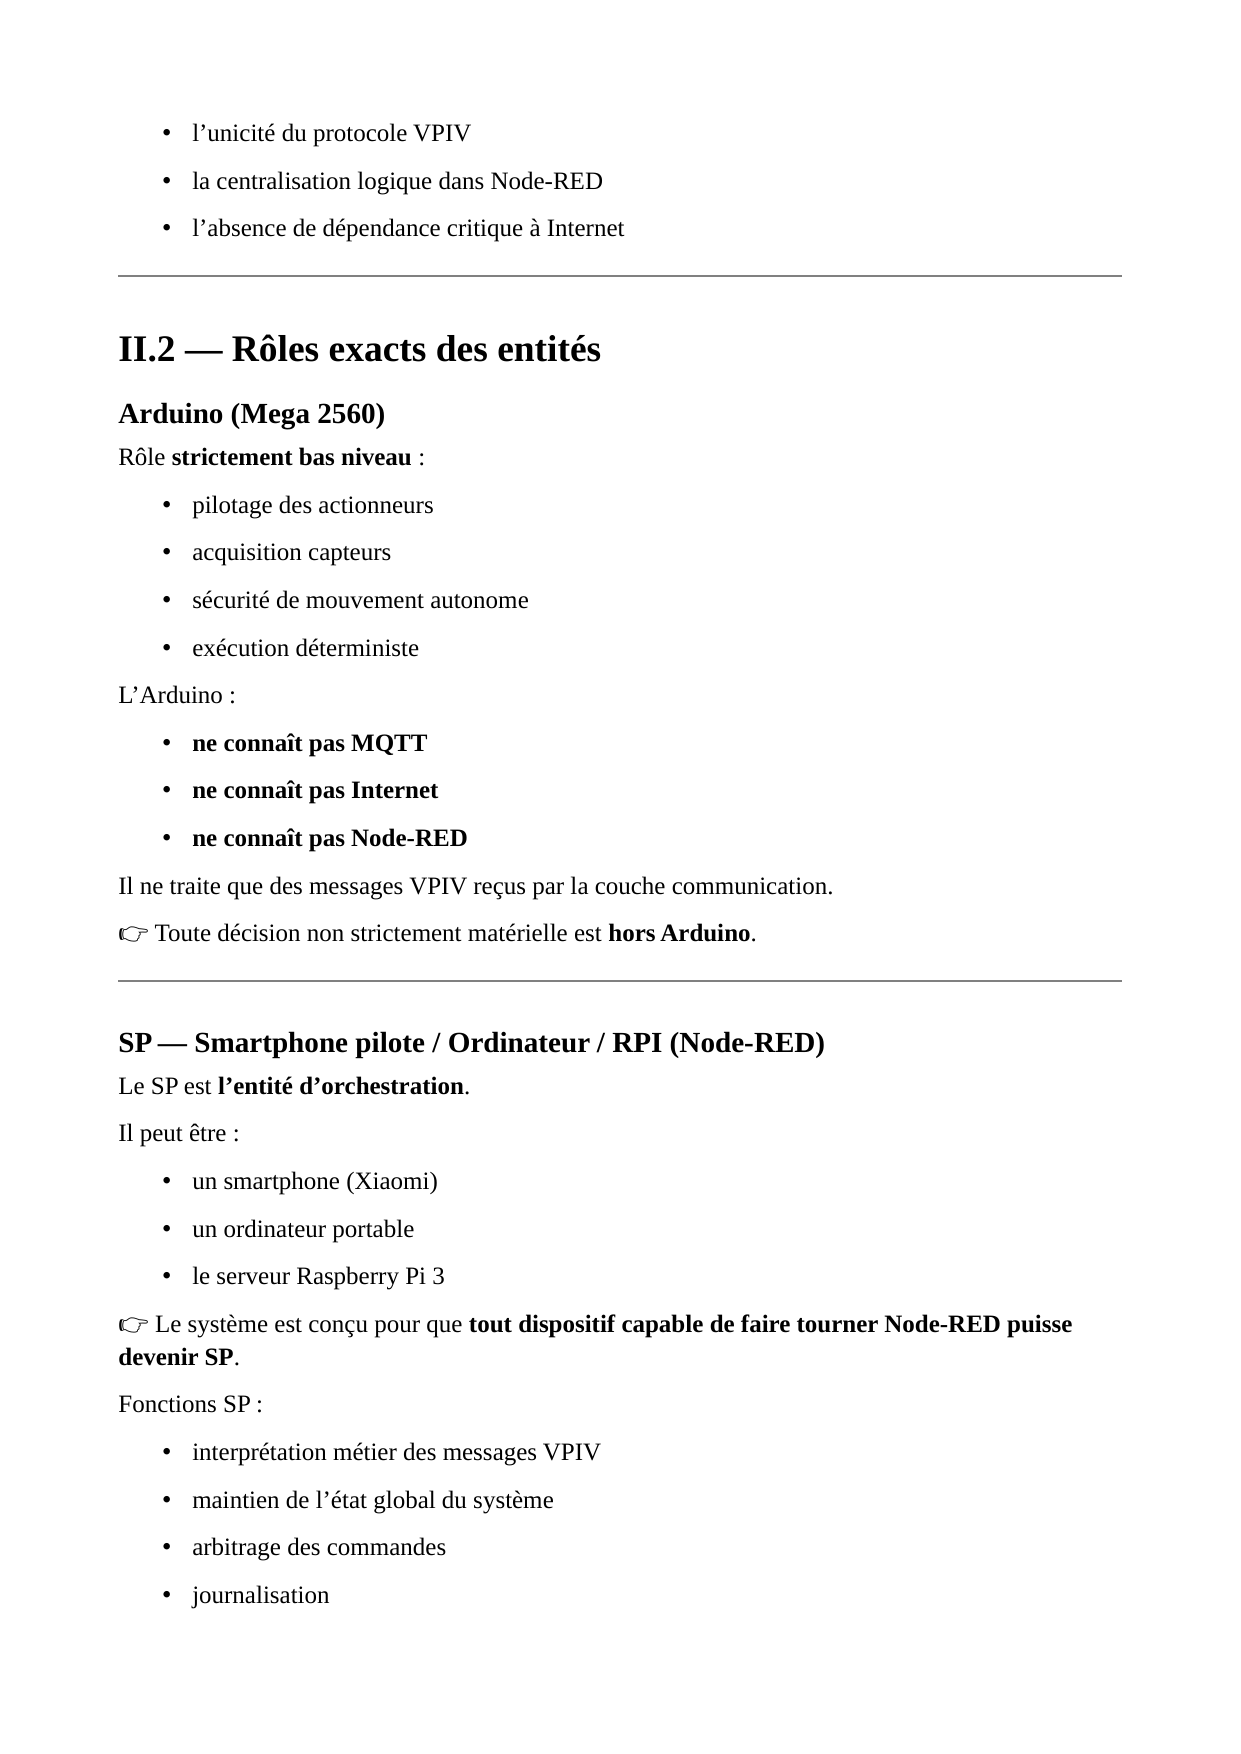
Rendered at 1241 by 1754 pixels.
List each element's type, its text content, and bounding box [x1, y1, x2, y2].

text Il ne traite que des messages VPIV reçus par la couche communication. [118, 871, 1122, 899]
text L’Arduino : [118, 680, 1122, 709]
list exécution déterministe [162, 633, 1122, 661]
subtitle Arduino (Mega 2560) [118, 396, 1122, 430]
list ne connaît pas Node-RED [162, 823, 1122, 852]
list acquisition capteurs [162, 537, 1122, 566]
list arbitrage des commandes [162, 1532, 1122, 1561]
list le serveur Raspberry Pi 3 [162, 1261, 1122, 1290]
text Fonctions SP : [118, 1389, 1122, 1418]
list l’unicité du protocole VPIV [162, 118, 1122, 147]
subtitle SP — Smartphone pilote / Ordinateur / RPI (Node-RED) [118, 1025, 1122, 1058]
list sécurité de mouvement autonome [162, 585, 1122, 614]
text Rôle strictement bas niveau : [118, 442, 1122, 471]
list maintien de l’état global du système [162, 1485, 1122, 1513]
list la centralisation logique dans Node-RED [162, 166, 1122, 194]
text 👉 Toute décision non strictement matérielle est hors Arduino. [118, 918, 1122, 947]
subtitle II.2 — Rôles exacts des entités [118, 326, 1122, 369]
text 👉 Le système est conçu pour que tout dispositif capable de faire tourner Node-RED puisse devenir SP. [118, 1309, 1122, 1371]
list ne connaît pas Internet [162, 776, 1122, 804]
text Le SP est l’entité d’orchestration. [118, 1071, 1122, 1099]
list l’absence de dépendance critique à Internet [162, 213, 1122, 242]
list interprétation métier des messages VPIV [162, 1437, 1122, 1466]
list pilotage des actionneurs [162, 490, 1122, 519]
list ne connaît pas MQTT [162, 728, 1122, 757]
list un ordinateur portable [162, 1214, 1122, 1242]
text Il peut être : [118, 1118, 1122, 1147]
list journalisation [162, 1580, 1122, 1609]
list un smartphone (Xiaomi) [162, 1166, 1122, 1195]
